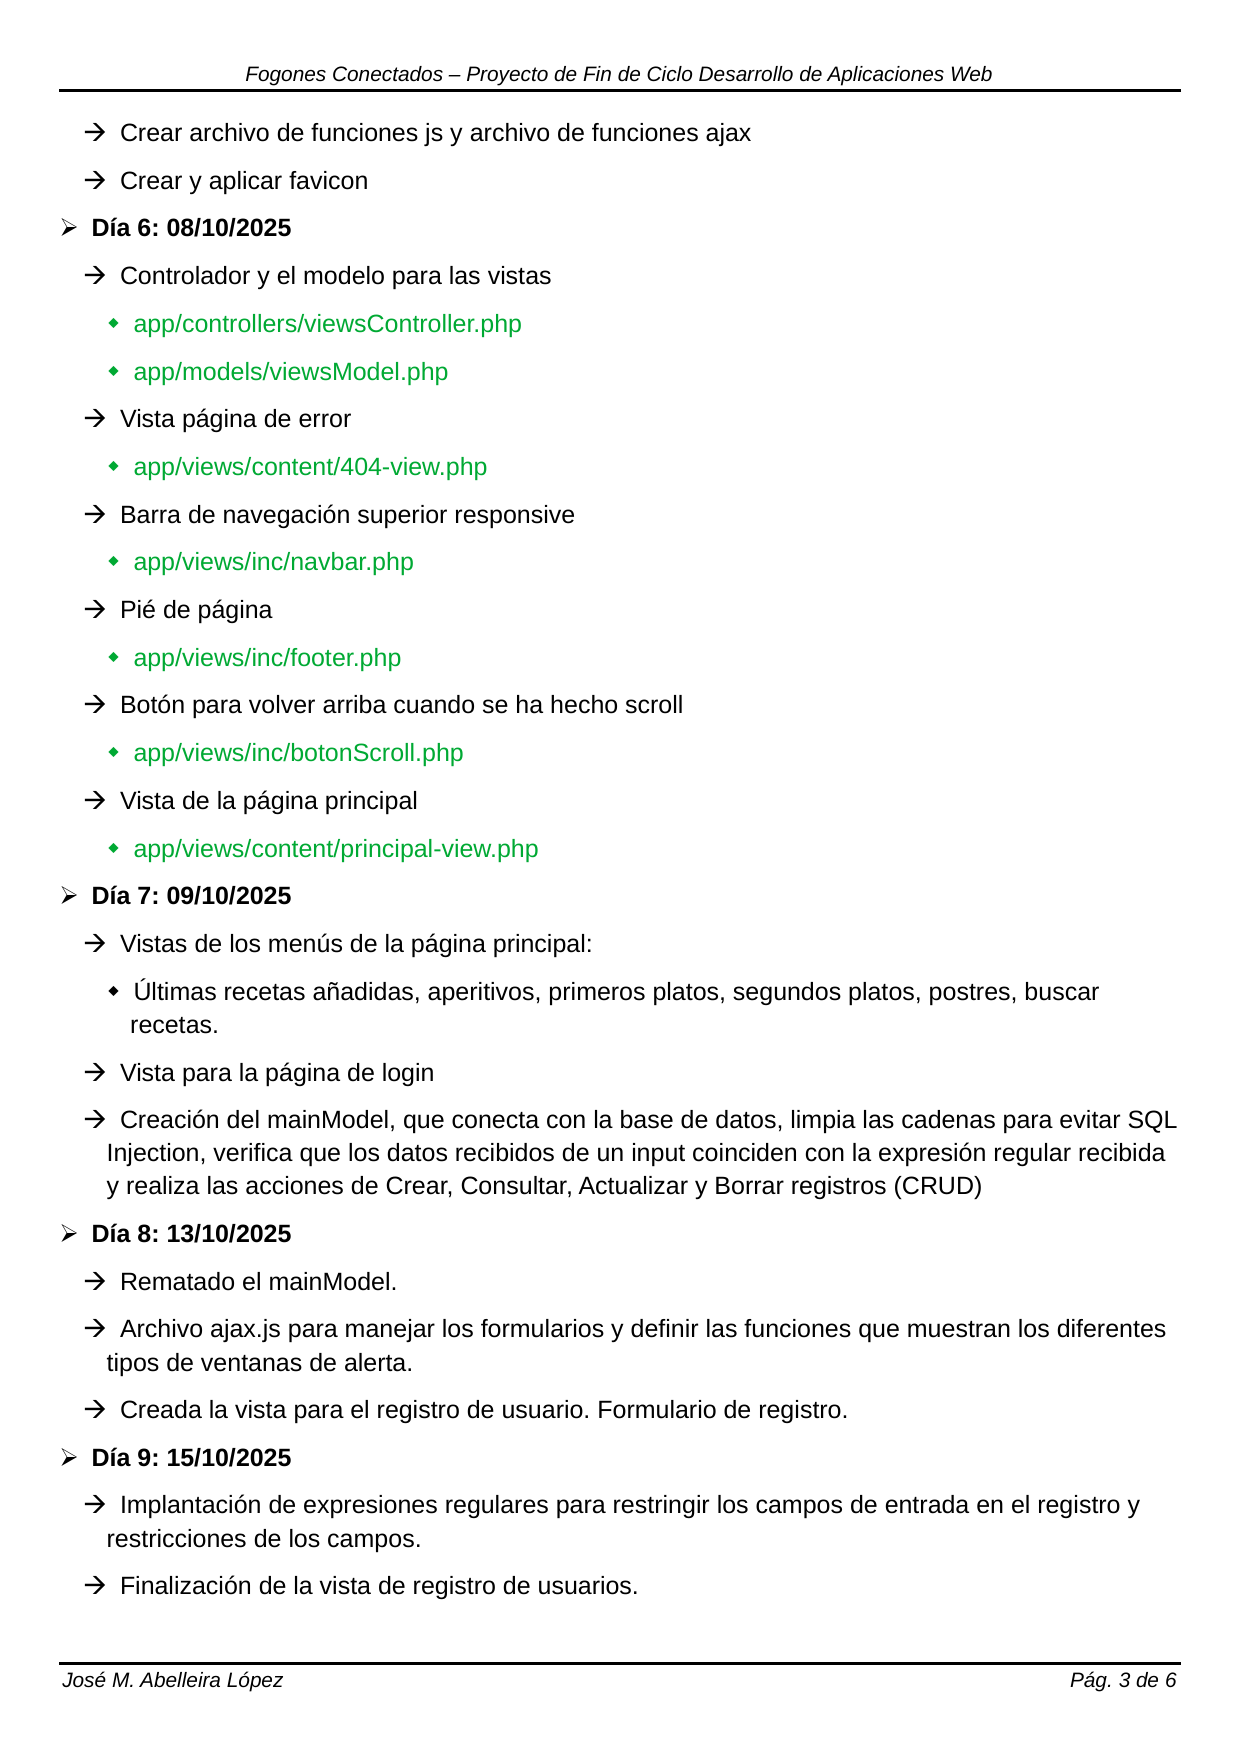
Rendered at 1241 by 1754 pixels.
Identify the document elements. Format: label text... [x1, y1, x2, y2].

list Crear y aplicar favicon [83, 166, 1181, 194]
list Día 9: 15/10/2025 [59, 1443, 1181, 1472]
list app/views/inc/navbar.php [106, 547, 1181, 576]
list app/views/inc/footer.php [106, 643, 1181, 672]
list Día 6: 08/10/2025 [59, 213, 1181, 242]
list Barra de navegación superior responsive [83, 500, 1181, 528]
list Archivo ajax.js para manejar los formularios y definir las funciones que muestran los diferentes tipos de ventanas de alerta. [83, 1314, 1181, 1376]
list Día 7: 09/10/2025 [59, 881, 1181, 910]
list Finalización de la vista de registro de usuarios. [83, 1571, 1181, 1600]
list Día 8: 13/10/2025 [59, 1219, 1181, 1248]
list Vista para la página de login [83, 1057, 1181, 1086]
list Pié de página [83, 595, 1181, 624]
list app/views/inc/botonScroll.php [106, 738, 1181, 767]
list app/views/content/principal-view.php [106, 834, 1181, 862]
list Vistas de los menús de la página principal: [83, 929, 1181, 958]
list app/views/content/404-view.php [106, 452, 1181, 481]
list Implantación de expresiones regulares para restringir los campos de entrada en el registro y restricciones de los campos. [83, 1491, 1181, 1552]
list Botón para volver arriba cuando se ha hecho scroll [83, 691, 1181, 719]
list Creada la vista para el registro de usuario. Formulario de registro. [83, 1395, 1181, 1424]
list Controlador y el modelo para las vistas [83, 261, 1181, 290]
list Crear archivo de funciones js y archivo de funciones ajax [83, 118, 1181, 147]
list app/controllers/viewsController.php [106, 309, 1181, 338]
list Rematado el mainModel. [83, 1267, 1181, 1296]
list app/models/viewsModel.php [106, 357, 1181, 385]
list Últimas recetas añadidas, aperitivos, primeros platos, segundos platos, postres, buscar recetas. [106, 977, 1181, 1039]
list Vista de la página principal [83, 786, 1181, 815]
list Creación del mainModel, que conecta con la base de datos, limpia las cadenas para evitar SQL Injection, verifica que los datos recibidos de un input coinciden con la expresión regular recibida y realiza las acciones de Crear, Consultar, Actualizar y Borrar registros (CRUD) [83, 1105, 1181, 1200]
list Vista página de error [83, 404, 1181, 433]
